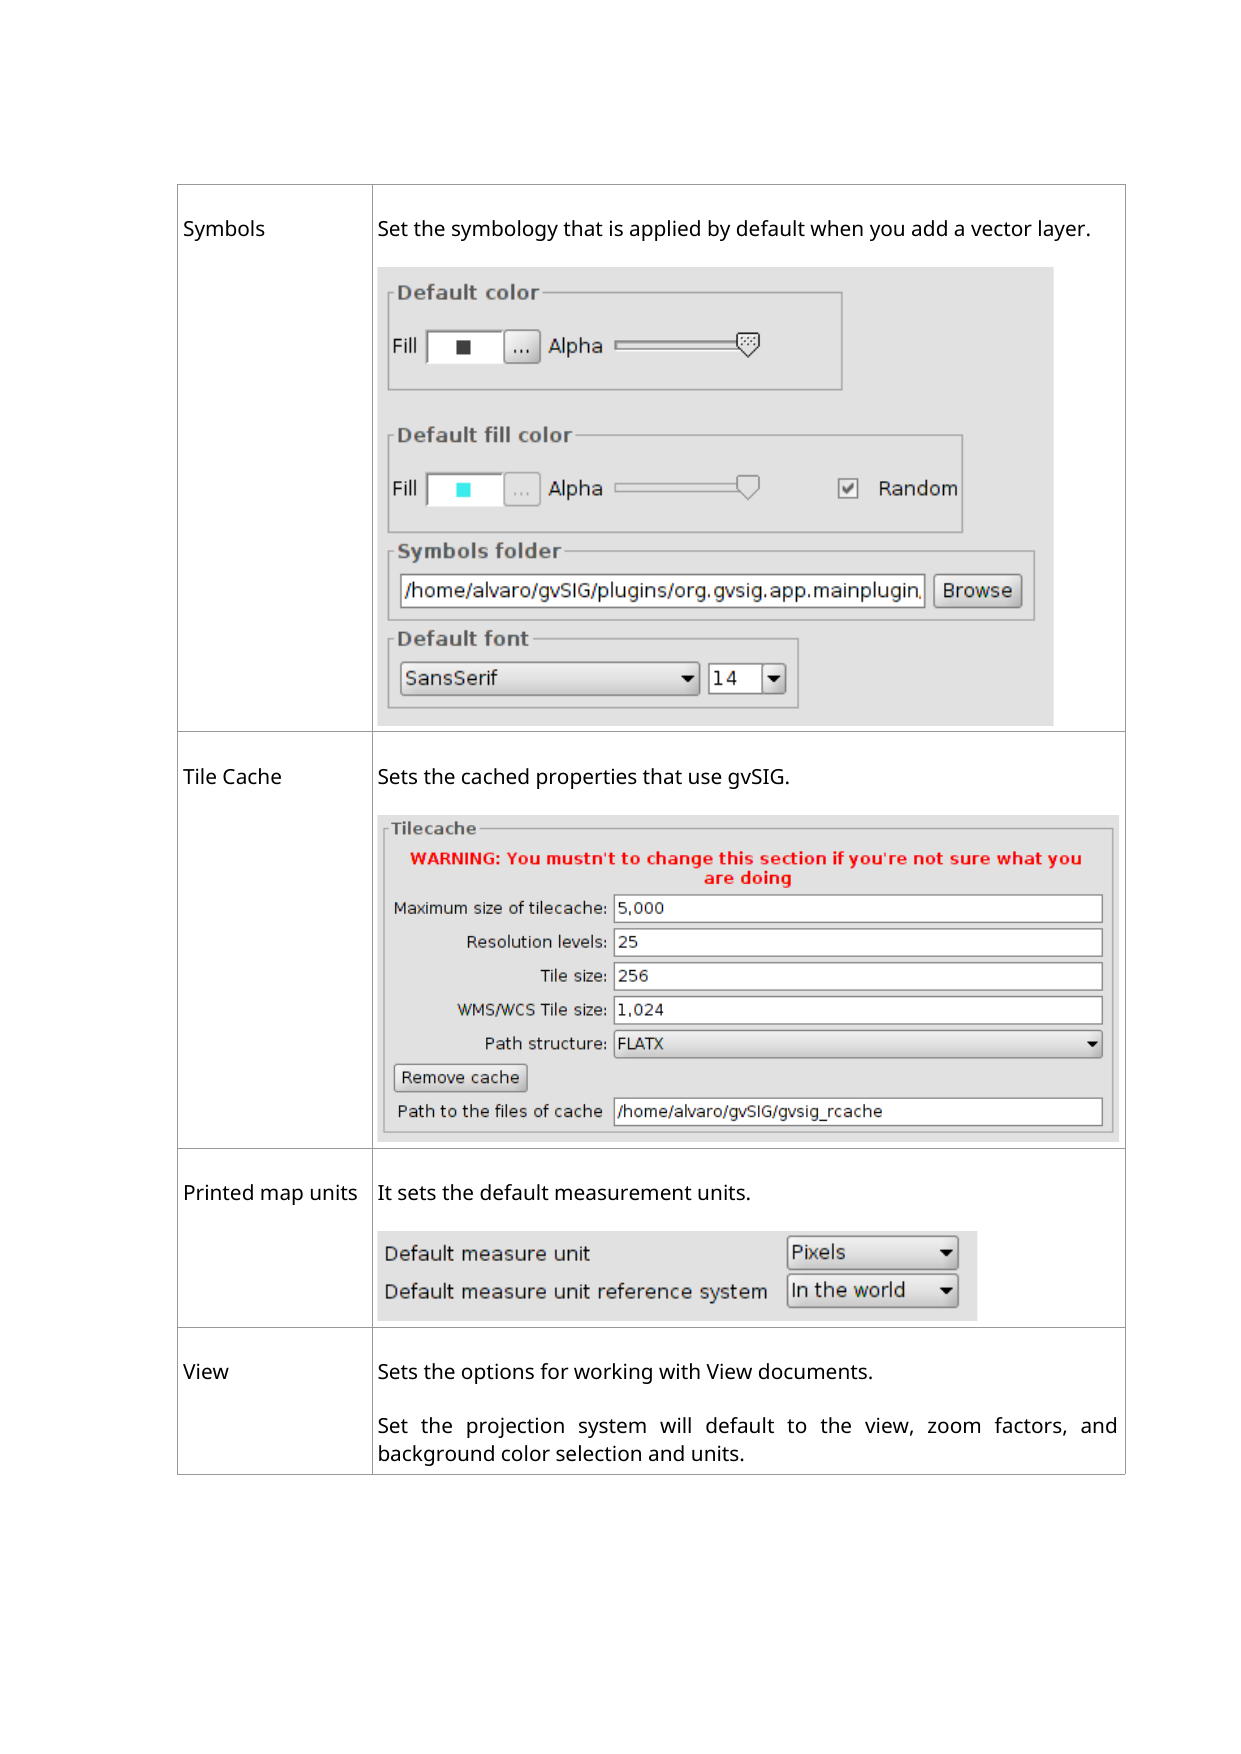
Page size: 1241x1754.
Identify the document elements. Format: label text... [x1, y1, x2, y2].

table_cell View [178, 1328, 372, 1473]
table_cell Sets the options for working with View documents. Set the projection system will default to the view, zoom factors, and background color selection and units. [373, 1328, 1125, 1473]
picture [377, 267, 1054, 726]
table_cell Printed map units [178, 1149, 372, 1327]
table_cell It sets the default measurement units. [373, 1149, 1125, 1327]
table_cell Symbols [178, 185, 372, 731]
table_cell Set the symbology that is applied by default when you add a vector layer. [373, 185, 1125, 731]
table_cell Sets the cached properties that use gvSIG. [373, 732, 1125, 1147]
table_cell Tile Cache [178, 732, 372, 1147]
picture [377, 1231, 978, 1321]
picture [377, 815, 1120, 1142]
